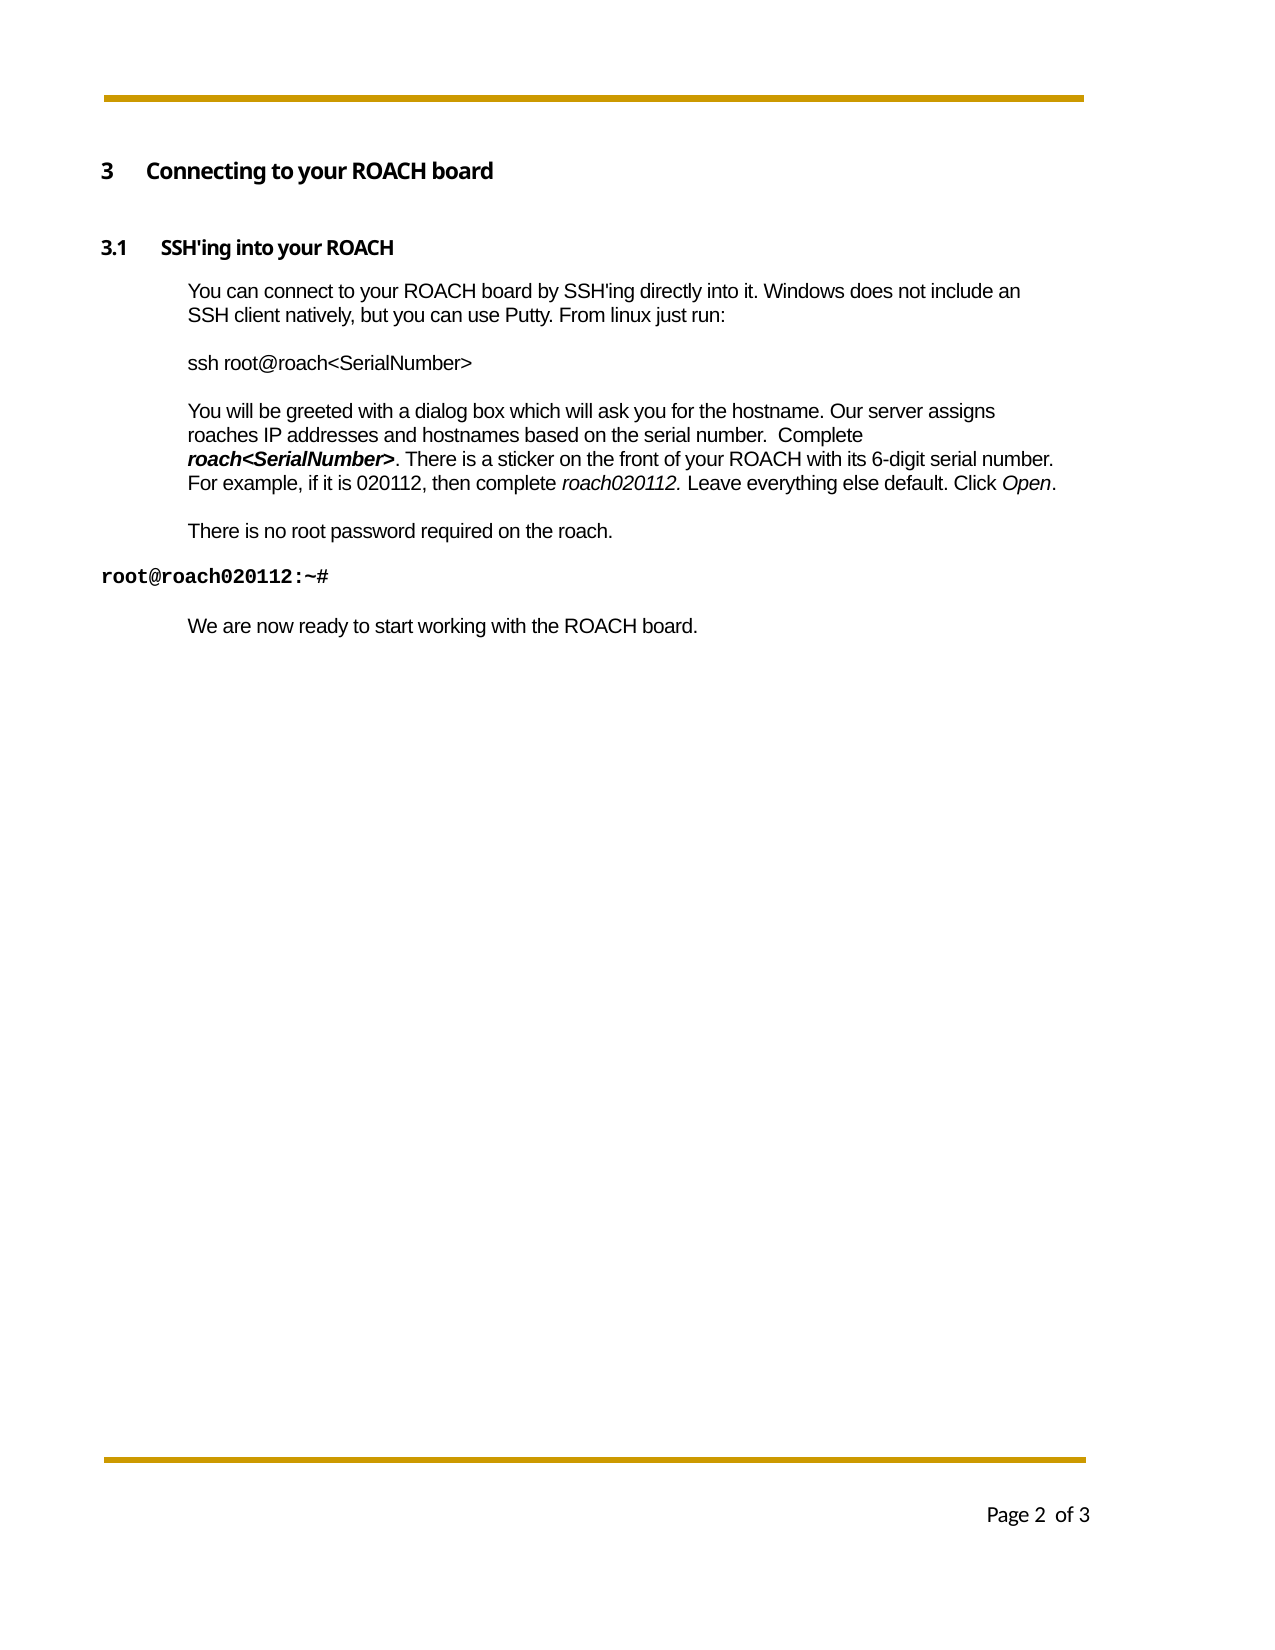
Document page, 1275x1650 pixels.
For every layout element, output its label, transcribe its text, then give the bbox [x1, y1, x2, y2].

text ssh root@roach<SerialNumber> [187, 351, 1062, 375]
subtitle Connecting to your ROACH board [101, 155, 1062, 186]
text You will be greeted with a dialog box which will ask you for the hostname. Our server assigns roaches IP addresses and hostnames based on the serial number. Complete roach<SerialNumber>. There is a sticker on the front of your ROACH with its 6-digit serial number. For example, if it is 020112, then complete roach020112. Leave everything else default. Click Open. [187, 399, 1062, 495]
text You can connect to your ROACH board by SSH'ing directly into it. Windows does not include an SSH client natively, but you can use Putty. From linux just run: [187, 279, 1062, 327]
text We are now ready to start working with the ROACH board. [187, 614, 1062, 638]
text root@roach020112:~# [101, 567, 1149, 590]
text There is no root password required on the roach. [187, 519, 1062, 543]
subtitle SSH'ing into your ROACH [101, 233, 1062, 262]
